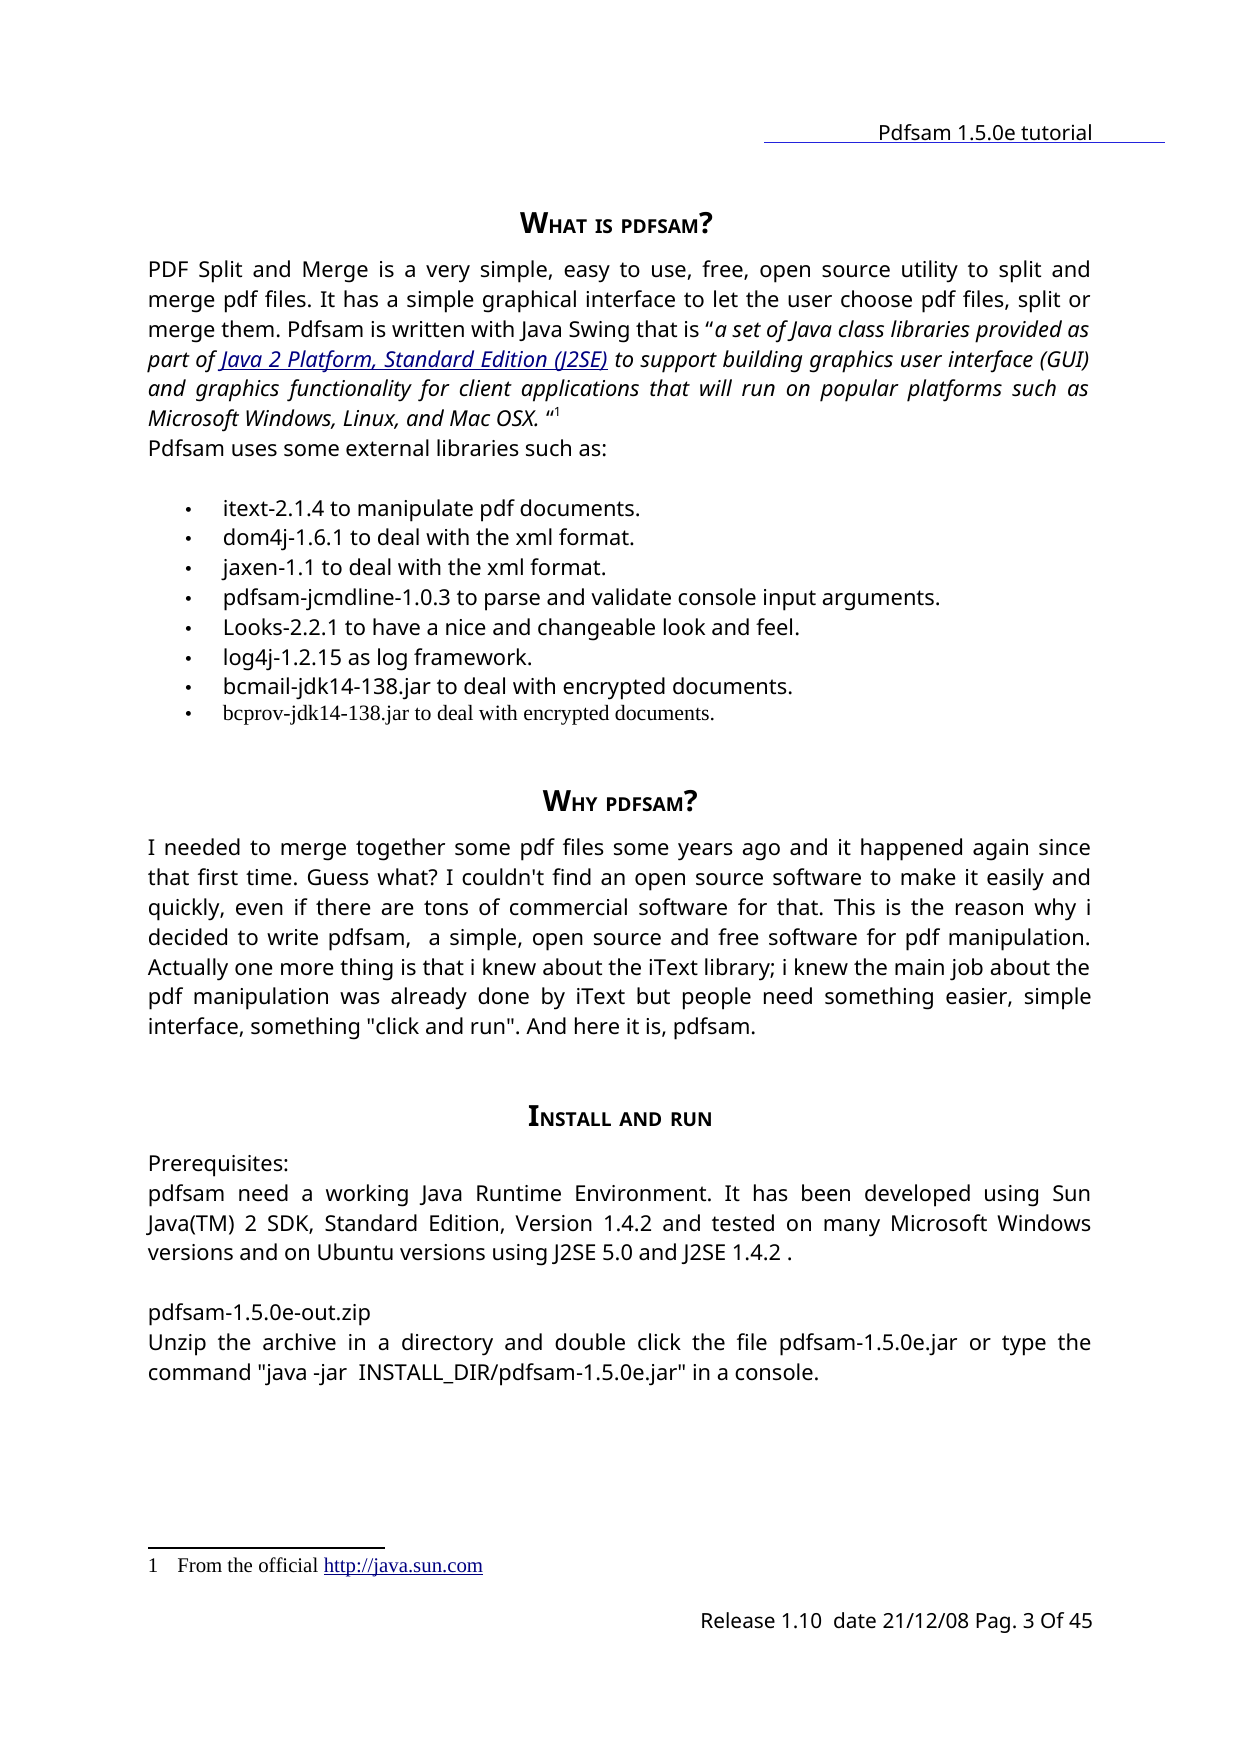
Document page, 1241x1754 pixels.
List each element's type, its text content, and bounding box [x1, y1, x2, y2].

list bcprov-jdk14-138.jar to deal with encrypted documents. [185, 701, 1093, 725]
text PDF Split and Merge is a very simple, easy to use, free, open source utility to split and merge pdf files. It has a simple graphical interface to let the user choose pdf files, split or merge them. Pdfsam is written with Java Swing that is “a set of Java class libraries provided as part of Java 2 Platform, Standard Edition (J2SE) to support building graphics user interface (GUI) and graphics functionality for client applications that will run on popular platforms such as Microsoft Windows, Linux, and Mac OSX. “ [148, 254, 1093, 433]
text What is pdfsam? [148, 202, 1093, 242]
text I needed to merge together some pdf files some years ago and it happened again since that first time. Guess what? I couldn't find an open source software to make it easily and quickly, even if there are tons of commercial software for that. This is the reason why i decided to write pdfsam, a simple, open source and free software for pdf manipulation. Actually one more thing is that i knew about the iText library; i knew the main job about the pdf manipulation was already done by iText but people need something easier, simple interface, something "click and run". And here it is, pdfsam. [148, 832, 1093, 1041]
list Looks-2.2.1 to have a nice and changeable look and feel. [185, 612, 1093, 642]
text pdfsam-1.5.0e-out.zip [148, 1297, 1093, 1327]
list log4j-1.2.15 as log framework. [185, 642, 1093, 671]
list itext-2.1.4 to manipulate pdf documents. [185, 493, 1093, 522]
text From the official http://java.sun.com [148, 1554, 1093, 1577]
text Pdfsam uses some external libraries such as: [148, 433, 1093, 463]
list dom4j-1.6.1 to deal with the xml format. [185, 522, 1093, 552]
list jaxen-1.1 to deal with the xml format. [185, 552, 1093, 582]
list pdfsam-jcmdline-1.0.3 to parse and validate console input arguments. [185, 582, 1093, 612]
text Unzip the archive in a directory and double click the file pdfsam-1.5.0e.jar or type the command "java -jar INSTALL_DIR/pdfsam-1.5.0e.jar" in a console. [148, 1327, 1093, 1386]
list bcmail-jdk14-138.jar to deal with encrypted documents. [185, 671, 1093, 701]
text Install and run [148, 1096, 1093, 1135]
text pdfsam need a working Java Runtime Environment. It has been developed using Sun Java(TM) 2 SDK, Standard Edition, Version 1.4.2 and tested on many Microsoft Windows versions and on Ubuntu versions using J2SE 5.0 and J2SE 1.4.2 . [148, 1178, 1093, 1267]
text Prerequisites: [148, 1148, 1093, 1178]
text Why pdfsam? [148, 780, 1093, 820]
